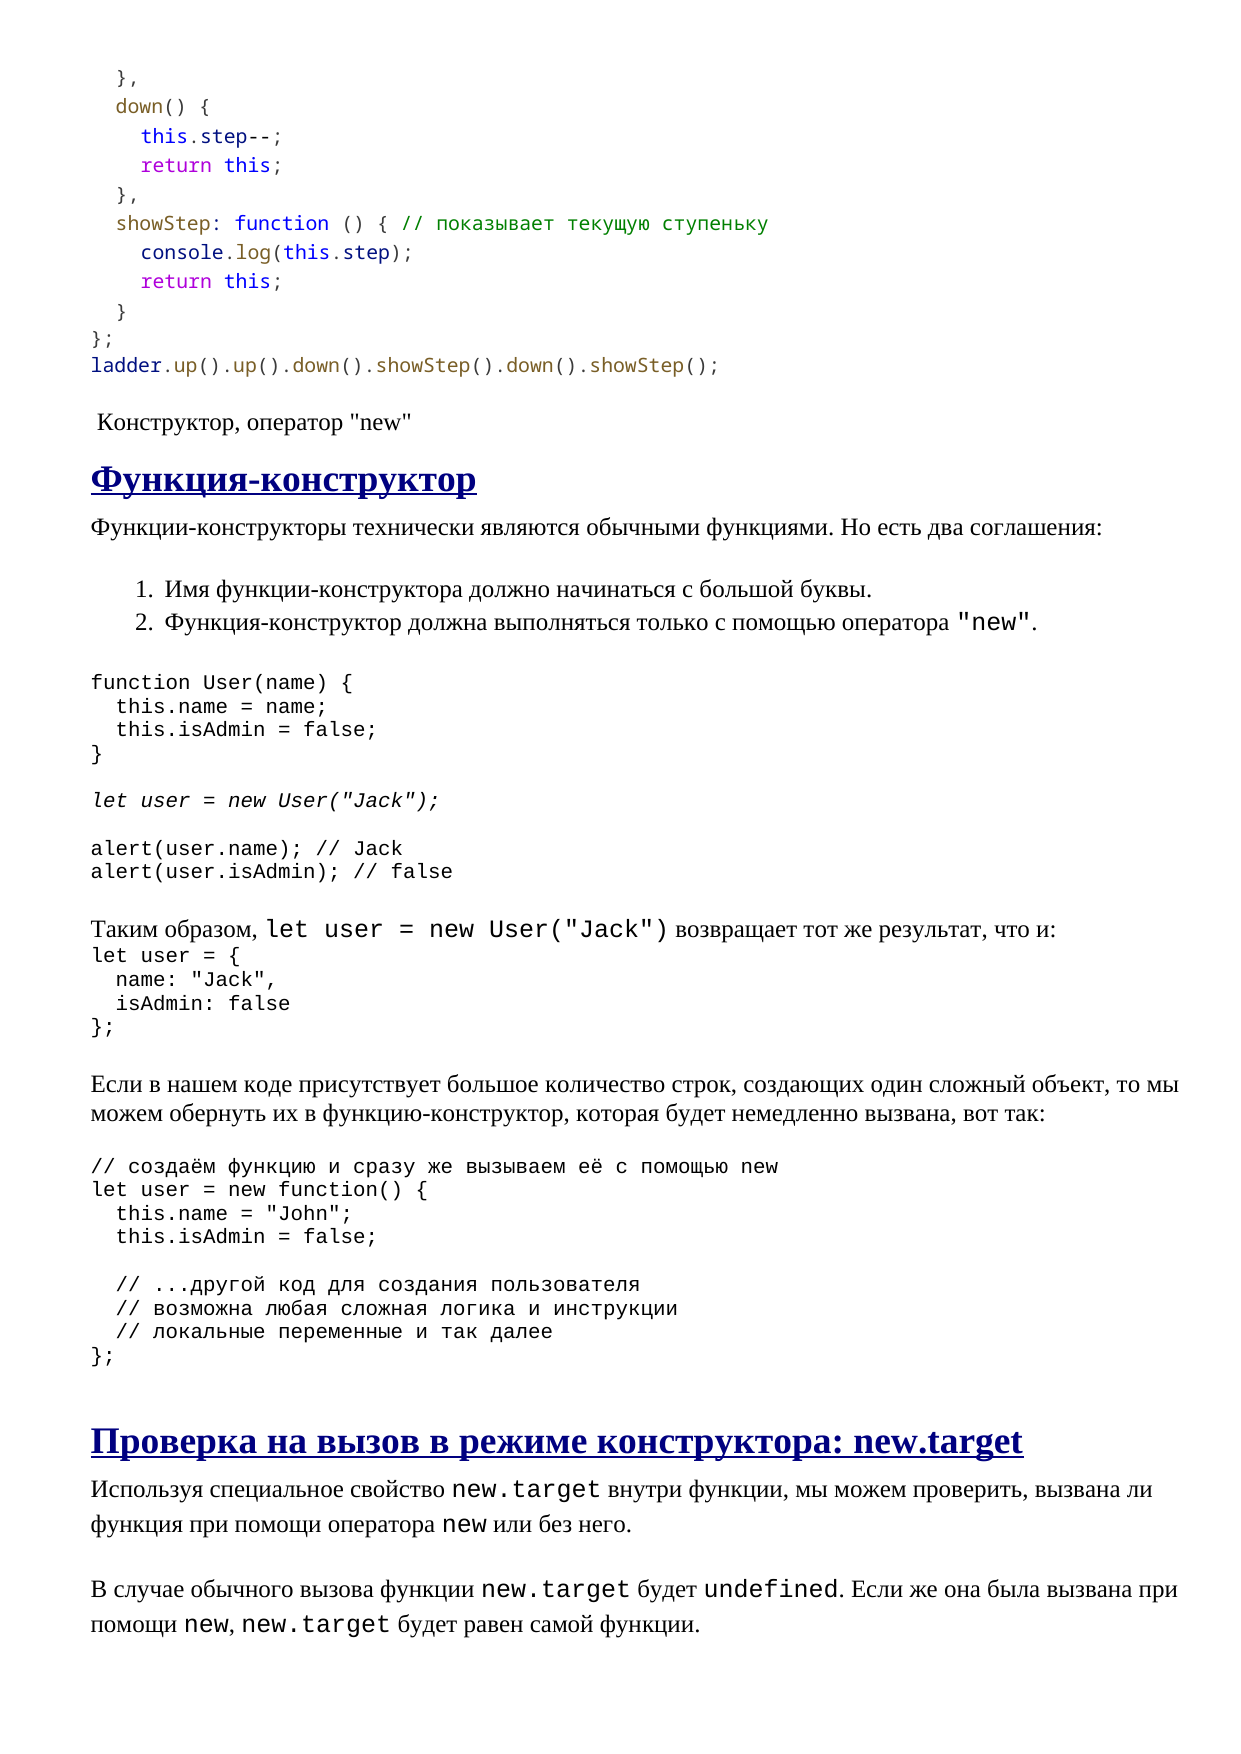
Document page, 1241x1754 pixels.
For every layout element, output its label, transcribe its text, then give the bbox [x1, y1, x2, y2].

text let user = new User("Jack"); [90, 790, 1187, 814]
text this.isAdmin = false; [90, 1227, 1187, 1250]
text }; [90, 1345, 1187, 1368]
text this.step--; [90, 120, 1187, 149]
list Таким образом, let user = new User("Jack") возвращает тот же результат, что и: [90, 914, 1187, 945]
text isAdmin: false [90, 993, 1187, 1016]
text function User(name) { [90, 672, 1187, 696]
text console.log(this.step); [90, 236, 1187, 266]
text name: "Jack", [90, 969, 1187, 993]
list Имя функции-конструктора должно начинаться с большой буквы. [135, 574, 1187, 603]
text return this; [90, 266, 1187, 295]
text let user = { [90, 945, 1187, 969]
text alert(user.name); // Jack [90, 838, 1187, 861]
text // локальные переменные и так далее [90, 1321, 1187, 1345]
list Конструктор, оператор "new" [90, 407, 1187, 435]
text // возможна любая сложная логика и инструкции [90, 1297, 1187, 1321]
text } [90, 295, 1187, 324]
text }; [90, 1016, 1187, 1040]
text Используя специальное свойство new.target внутри функции, мы можем проверить, вызвана ли функция при помощи оператора new или без него. [90, 1474, 1187, 1540]
text }, [90, 61, 1187, 91]
text } [90, 743, 1187, 767]
text down() { [90, 91, 1187, 120]
list Если в нашем коде присутствует большое количество строк, создающих один сложный объект, то мы можем обернуть их в функцию-конструктор, которая будет немедленно вызвана, вот так: [90, 1069, 1187, 1127]
text }, [90, 178, 1187, 207]
text // ...другой код для создания пользователя [90, 1274, 1187, 1297]
subtitle Проверка на вызов в режиме конструктора: new.target [90, 1419, 1187, 1462]
subtitle Функция-конструктор [90, 456, 1187, 499]
text }; [90, 324, 1187, 351]
list Функция-конструктор должна выполняться только с помощью оператора "new". [135, 607, 1187, 638]
text Функции-конструкторы технически являются обычными функциями. Но есть два соглашения: [90, 512, 1187, 541]
text В случае обычного вызова функции new.target будет undefined. Если же она была вызвана при помощи new, new.target будет равен самой функции. [90, 1574, 1187, 1640]
text return this; [90, 149, 1187, 178]
text let user = new function() { [90, 1179, 1187, 1203]
text this.isAdmin = false; [90, 719, 1187, 743]
text this.name = "John"; [90, 1203, 1187, 1227]
text // создаём функцию и сразу же вызываем её с помощью new [90, 1156, 1187, 1179]
text this.name = name; [90, 696, 1187, 719]
text ladder.up().up().down().showStep().down().showStep(); [90, 351, 1187, 378]
text alert(user.isAdmin); // false [90, 861, 1187, 885]
text showStep: function () { // показывает текущую ступеньку [90, 207, 1187, 236]
